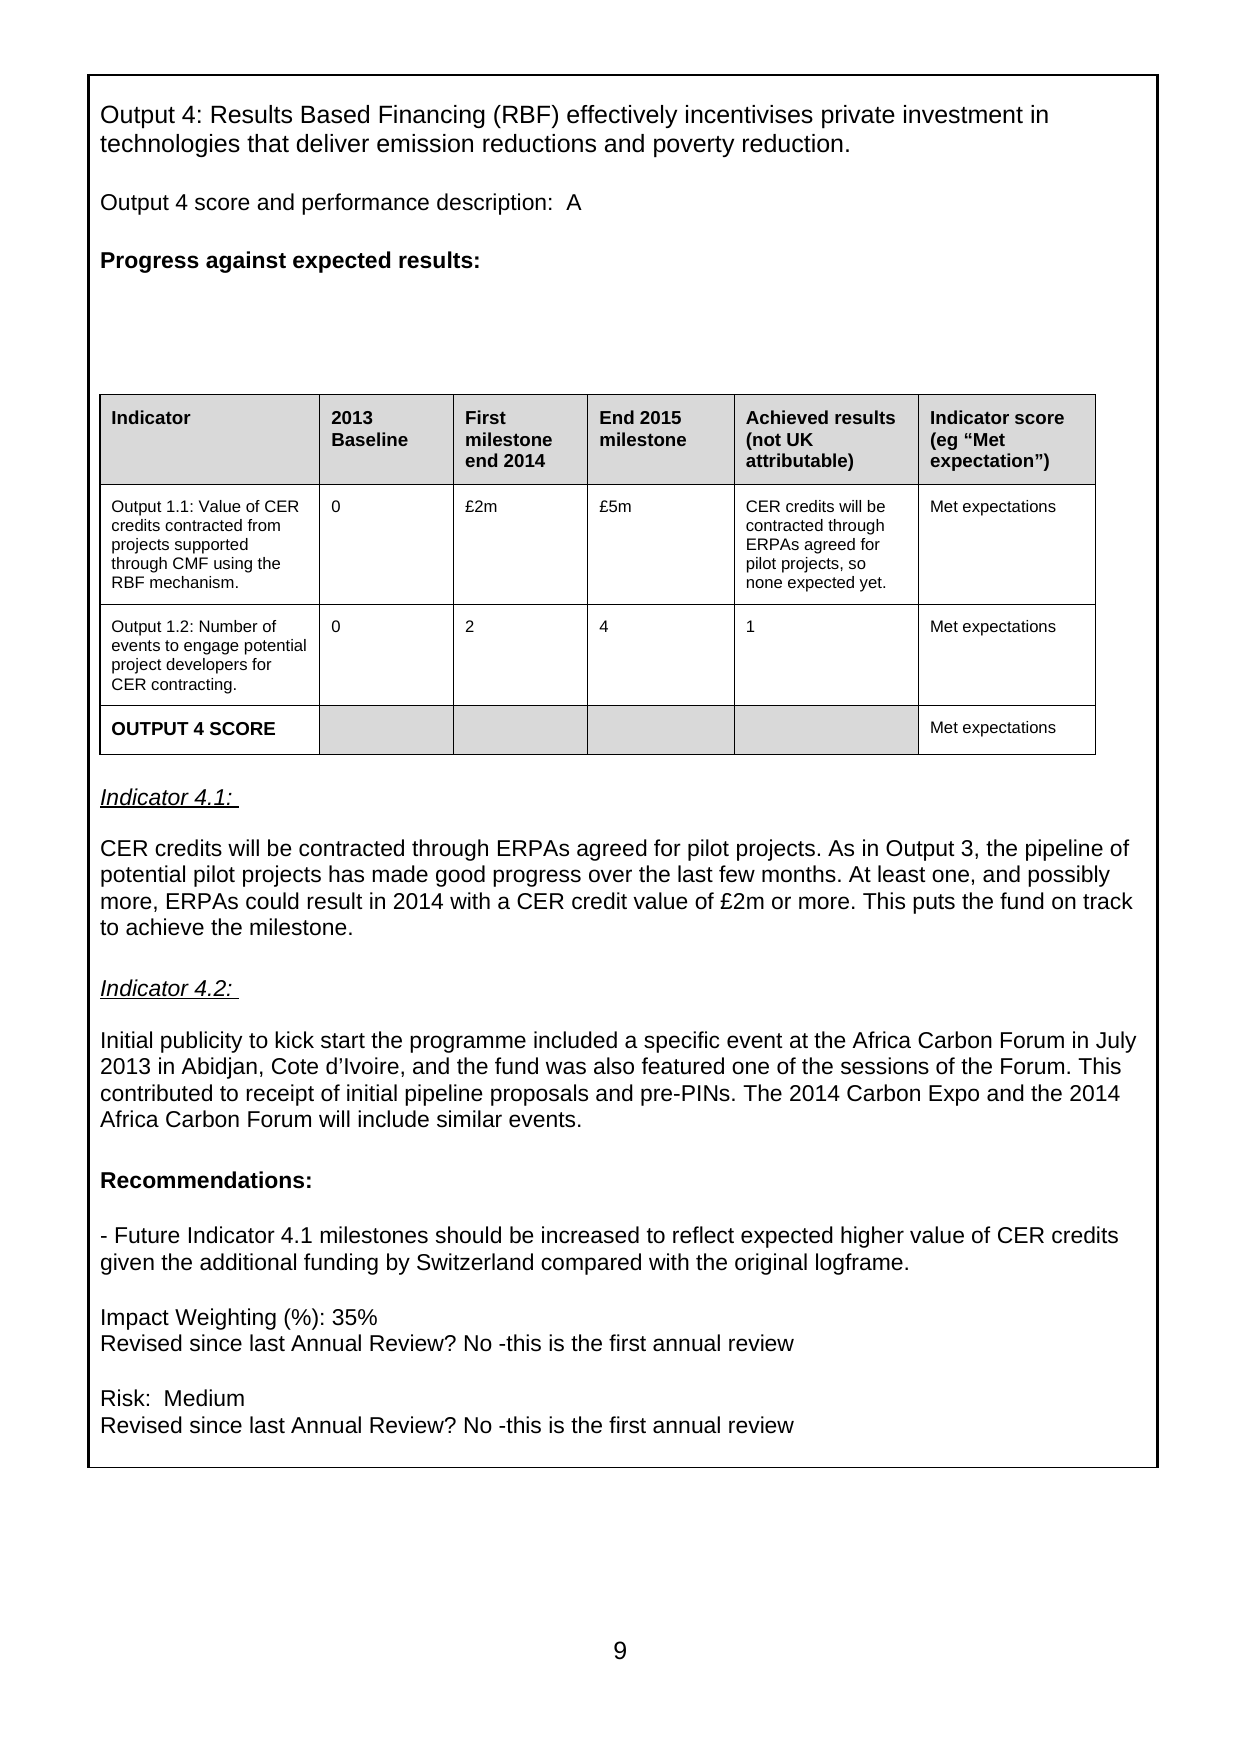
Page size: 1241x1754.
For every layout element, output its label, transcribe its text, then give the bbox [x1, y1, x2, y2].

table_header Indicator [101, 395, 319, 484]
table_cell 0 [320, 485, 453, 604]
table_cell 1 [735, 605, 918, 705]
table_cell CER credits will be contracted through ERPAs agreed for pilot projects, so none expected yet. [735, 485, 918, 604]
table_header End 2015 milestone [588, 395, 734, 484]
table_cell [320, 706, 453, 754]
table_cell 0 [320, 605, 453, 705]
table_cell 2 [454, 605, 587, 705]
table_cell OUTPUT 4 SCORE [101, 706, 319, 754]
table_cell 4 [588, 605, 734, 705]
table_cell Output 1.1: Value of CER credits contracted from projects supported through CMF using the RBF mechanism. [101, 485, 319, 604]
table_cell Output 4 score and performance description: A [90, 164, 1156, 222]
table_header Achieved results (not UK attributable) [735, 395, 918, 484]
table_cell Met expectations [919, 485, 1095, 604]
table_cell Output 1.2: Number of events to engage potential project developers for CER contracting. [101, 605, 319, 705]
table_cell Met expectations [919, 605, 1095, 705]
table_cell [735, 706, 918, 754]
table_cell £2m [454, 485, 587, 604]
table_cell Met expectations [919, 706, 1095, 754]
table_header First milestone end 2014 [454, 395, 587, 484]
table_header Indicator score (eg “Met expectation”) [919, 395, 1095, 484]
table_cell [454, 706, 587, 754]
table_cell £5m [588, 485, 734, 604]
table_cell Progress against expected results: Indicator 4.1: CER credits will be contracted through ERPAs agreed for pilot projects. As in Output 3, the pipeline of potential pilot projects has made good progress over the last few months. At least one, and possibly more, ERPAs could result in 2014 with a CER credit value of £2m or more. This puts the fund on track to achieve the milestone. Indicator 4.2: Initial publicity to kick start the programme included a specific event at the Africa Carbon Forum in July 2013 in Abidjan, Cote d’Ivoire, and the fund was also featured one of the sessions of the Forum. This contributed to receipt of initial pipeline proposals and pre-PINs. The 2014 Carbon Expo and the 2014 Africa Carbon Forum will include similar events. Recommendations: - Future Indicator 4.1 milestones should be increased to reflect expected higher value of CER credits given the additional funding by Switzerland compared with the original logframe. Impact Weighting (%): 35% Revised since last Annual Review? No -this is the first annual review Risk: Medium Revised since last Annual Review? No -this is the first annual review [90, 222, 1156, 1467]
table_cell [588, 706, 734, 754]
table_header 2013 Baseline [320, 395, 453, 484]
table_header Output 4: Results Based Financing (RBF) effectively incentivises private investment in technologies that deliver emission reductions and poverty reduction. [90, 76, 1156, 164]
